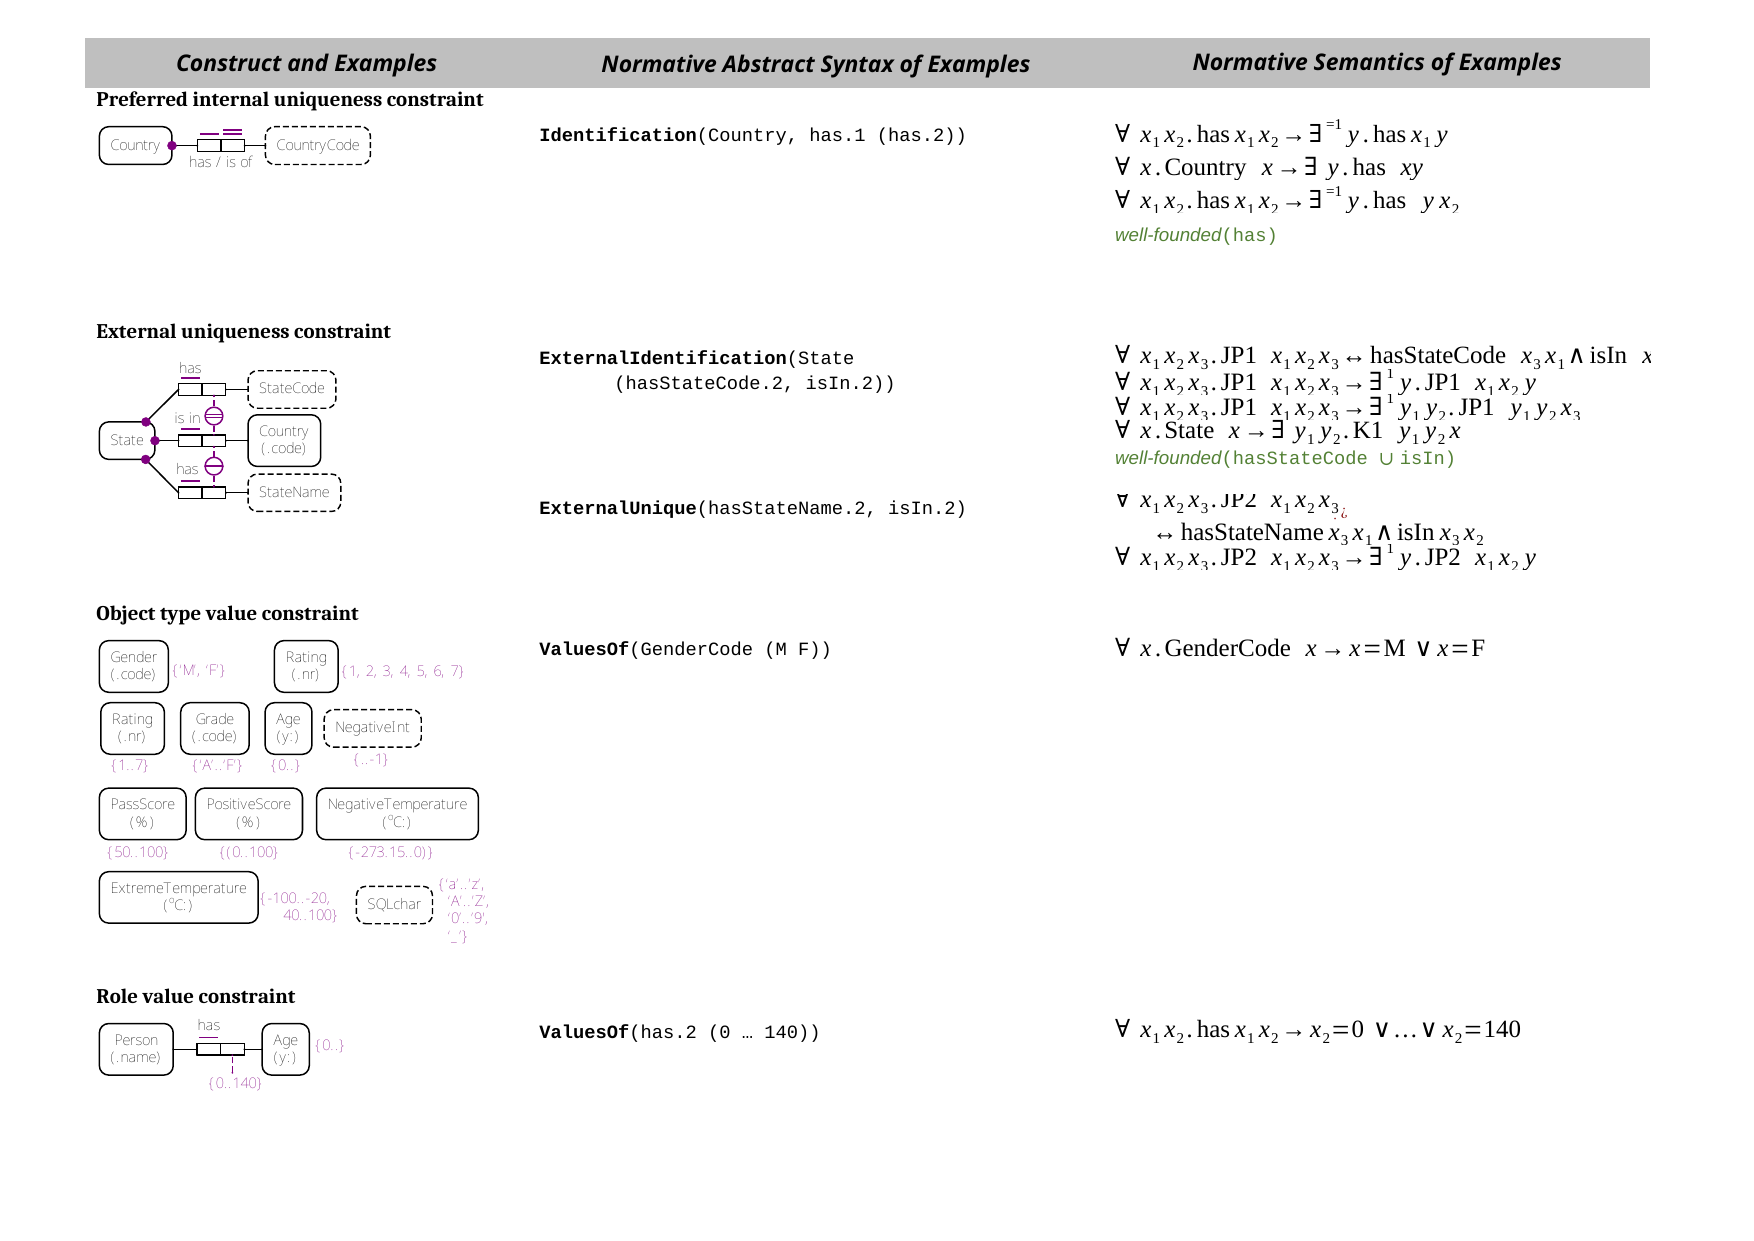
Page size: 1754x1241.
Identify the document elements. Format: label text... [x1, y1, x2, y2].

table_cell [1104, 1099, 1650, 1132]
table_cell [528, 952, 1104, 985]
table_cell well-founded(has) [1104, 88, 1650, 288]
table_cell [528, 1099, 1104, 1132]
table_cell Object type value constraint [85, 602, 528, 952]
table_cell Preferred internal uniqueness constraint [85, 88, 528, 288]
table_cell [1104, 952, 1650, 985]
table_cell well-founded(hasStateCode ∪ isIn) [1104, 320, 1650, 570]
table_cell ExternalIdentification(State (hasStateCode.2, isIn.2)) ExternalUnique(hasStateName.2, isIn.2) [528, 320, 1104, 570]
table_cell [85, 952, 528, 985]
table_cell External uniqueness constraint [85, 320, 528, 570]
table_header Normative Abstract Syntax of Examples [528, 38, 1104, 88]
table_cell ValuesOf(GenderCode (M F)) [528, 602, 1104, 952]
table_cell Role value constraint [85, 985, 528, 1099]
table_cell [1104, 985, 1650, 1099]
table_cell [85, 570, 528, 602]
table_cell [1104, 288, 1650, 320]
table_cell Identification(Country, has.1 (has.2)) [528, 88, 1104, 288]
table_cell [85, 288, 528, 320]
table_cell [85, 1099, 528, 1132]
table_cell [528, 288, 1104, 320]
table_header Normative Semantics of Examples [1104, 38, 1650, 88]
table_cell [1104, 602, 1650, 952]
table_cell ValuesOf(has.2 (0 … 140)) [528, 985, 1104, 1099]
table_header Construct and Examples [85, 38, 528, 88]
table_cell [528, 570, 1104, 602]
table_cell [1104, 570, 1650, 602]
